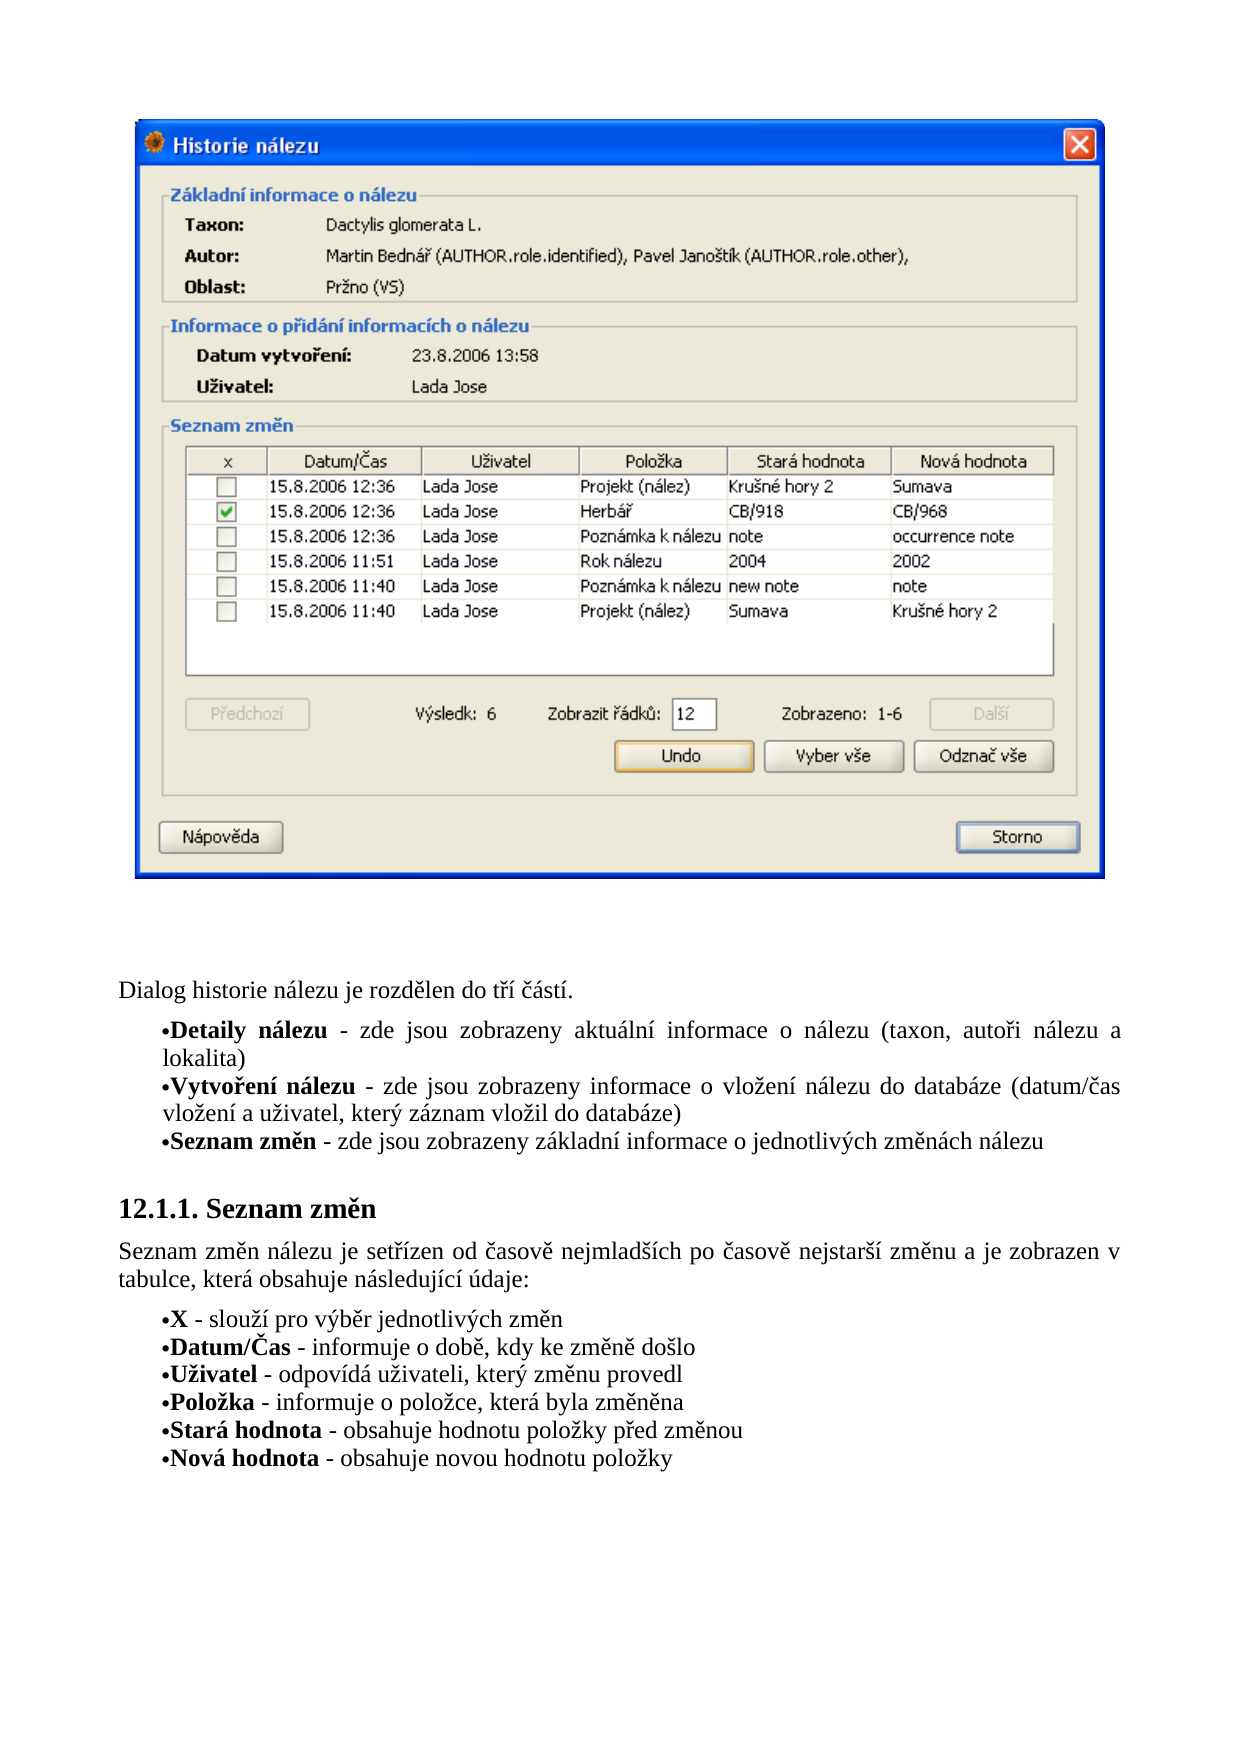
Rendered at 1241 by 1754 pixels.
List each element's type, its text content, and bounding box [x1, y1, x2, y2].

text Dialog historie nálezu je rozdělen do tří částí. [118, 921, 1122, 1004]
list Seznam změn - zde jsou zobrazeny základní informace o jednotlivých změnách nálezu [162, 1127, 1122, 1155]
list Uživatel - odpovídá uživateli, který změnu provedl [162, 1361, 1122, 1388]
subtitle 12.1.1. Seznam změn [118, 1192, 1122, 1225]
picture [134, 119, 1105, 879]
list Nová hodnota - obsahuje novou hodnotu položky [162, 1444, 1122, 1471]
list Stará hodnota - obsahuje hodnotu položky před změnou [162, 1416, 1122, 1444]
list Položka - informuje o položce, která byla změněna [162, 1388, 1122, 1416]
text Seznam změn nálezu je setřízen od časově nejmladších po časově nejstarší změnu a je zobrazen v tabulce, která obsahuje následující údaje: [118, 1237, 1122, 1293]
list X - slouží pro výběr jednotlivých změn [162, 1305, 1122, 1333]
list Datum/Čas - informuje o době, kdy ke změně došlo [162, 1333, 1122, 1361]
list Vytvoření nálezu - zde jsou zobrazeny informace o vložení nálezu do databáze (datum/čas vložení a uživatel, který záznam vložil do databáze) [162, 1072, 1122, 1127]
list Detaily nálezu - zde jsou zobrazeny aktuální informace o nálezu (taxon, autoři nálezu a lokalita) [162, 1016, 1122, 1072]
